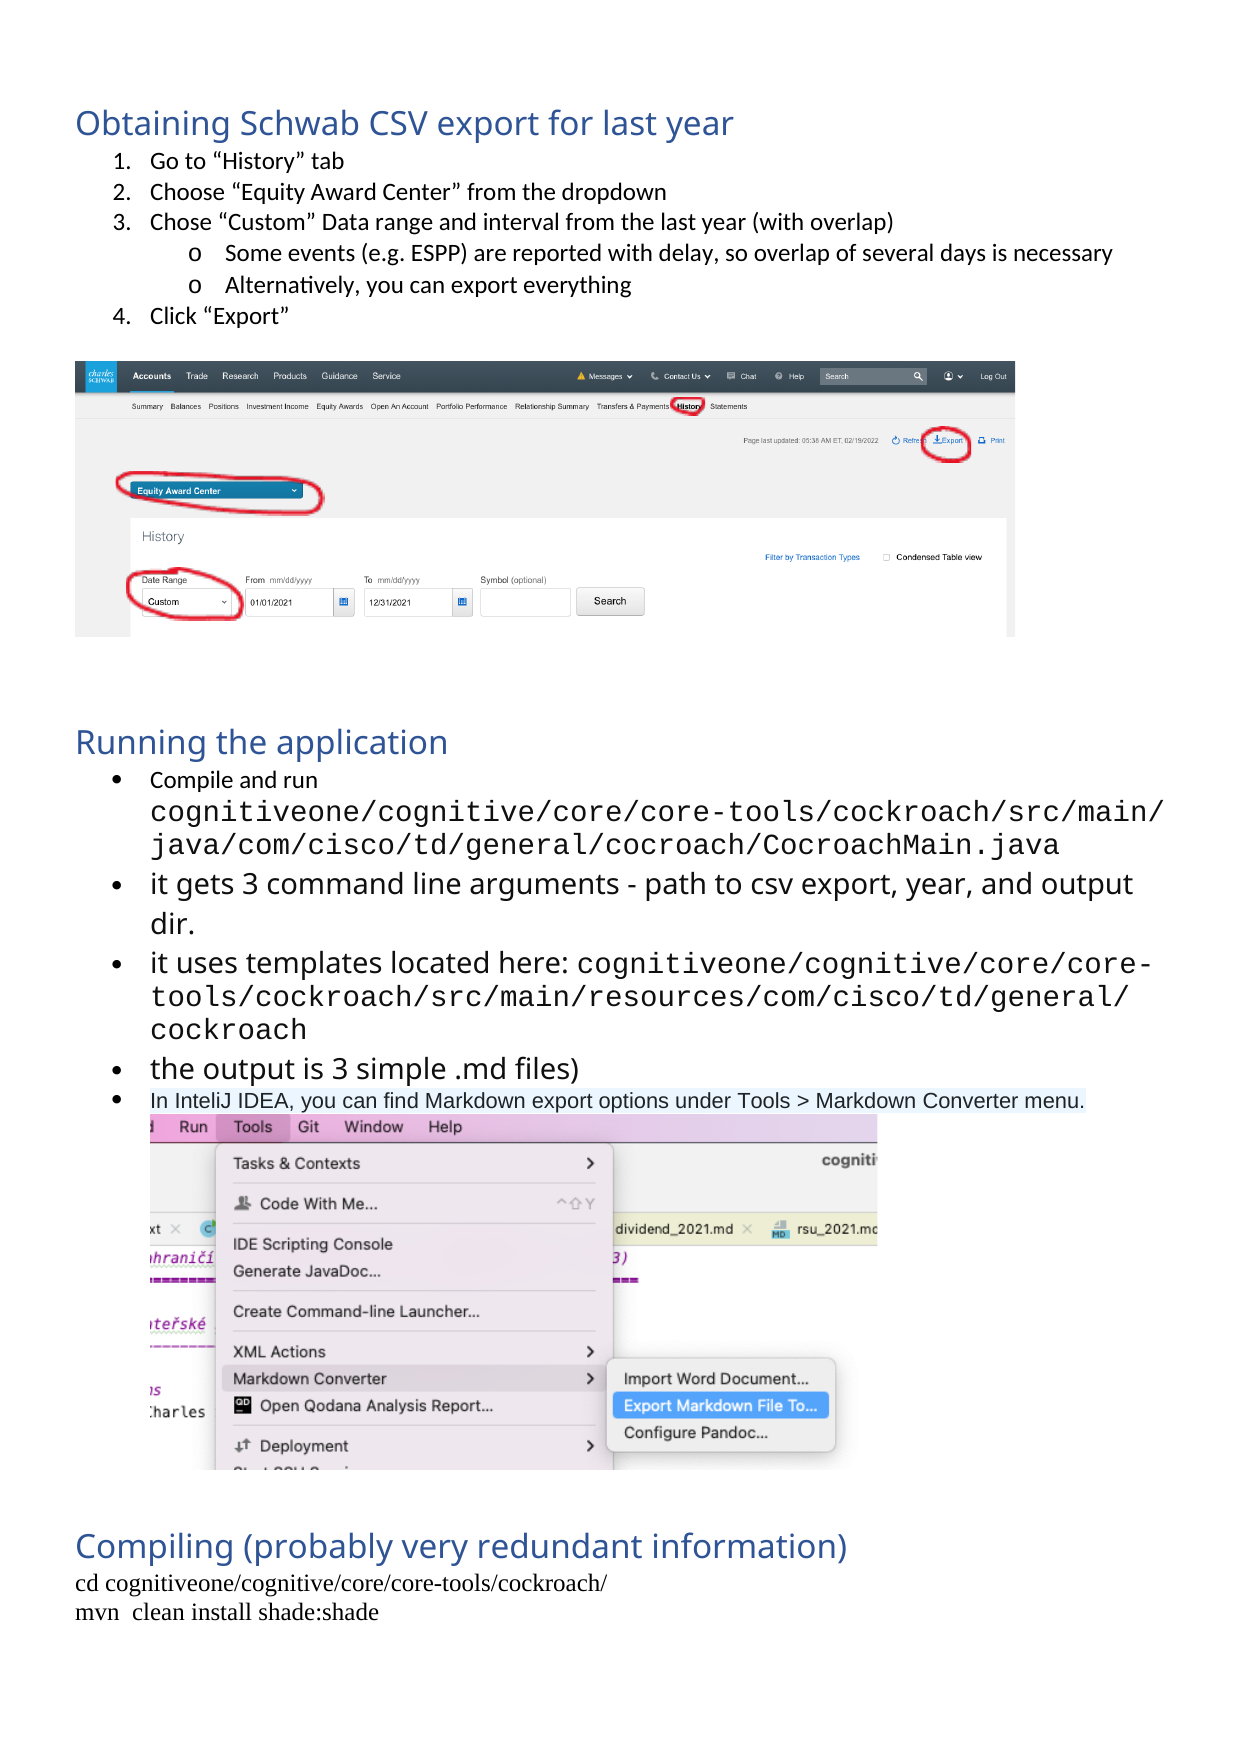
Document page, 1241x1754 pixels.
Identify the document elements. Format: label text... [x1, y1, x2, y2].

list Choose “Equity Award Center” from the dropdown [112, 176, 1165, 206]
list Compile and run cognitiveone/cognitive/core/core-tools/cockroach/src/main/java/com/cisco/td/general/cocroach/CocroachMain.java [112, 764, 1165, 863]
list Some events (e.g. ESPP) are reported with delay, so overlap of several days is necessary [187, 237, 1165, 269]
subtitle Obtaining Schwab CSV export for last year [75, 100, 1165, 145]
subtitle Running the application [75, 719, 1165, 764]
text mvn clean install shade:shade [75, 1597, 1165, 1626]
list Chose “Custom” Data range and interval from the last year (with overlap) [112, 206, 1165, 237]
subtitle Compiling (probably very redundant information) [75, 1523, 1165, 1568]
list Go to “History” tab [112, 145, 1165, 176]
list the output is 3 simple .md files) [112, 1048, 1165, 1088]
list Click “Export” [112, 301, 1165, 331]
list it uses templates located here: cognitiveone/cognitive/core/core-tools/cockroach/src/main/resources/com/cisco/td/general/cockroach [112, 943, 1165, 1048]
list Alternatively, you can export everything [187, 269, 1165, 301]
list In InteliJ IDEA, you can find Markdown export options under Tools > Markdown Converter menu. [112, 1088, 1165, 1469]
text cd cognitiveone/cognitive/core/core-tools/cockroach/ [75, 1568, 1165, 1597]
list it gets 3 command line arguments - path to csv export, year, and output dir. [112, 863, 1165, 943]
